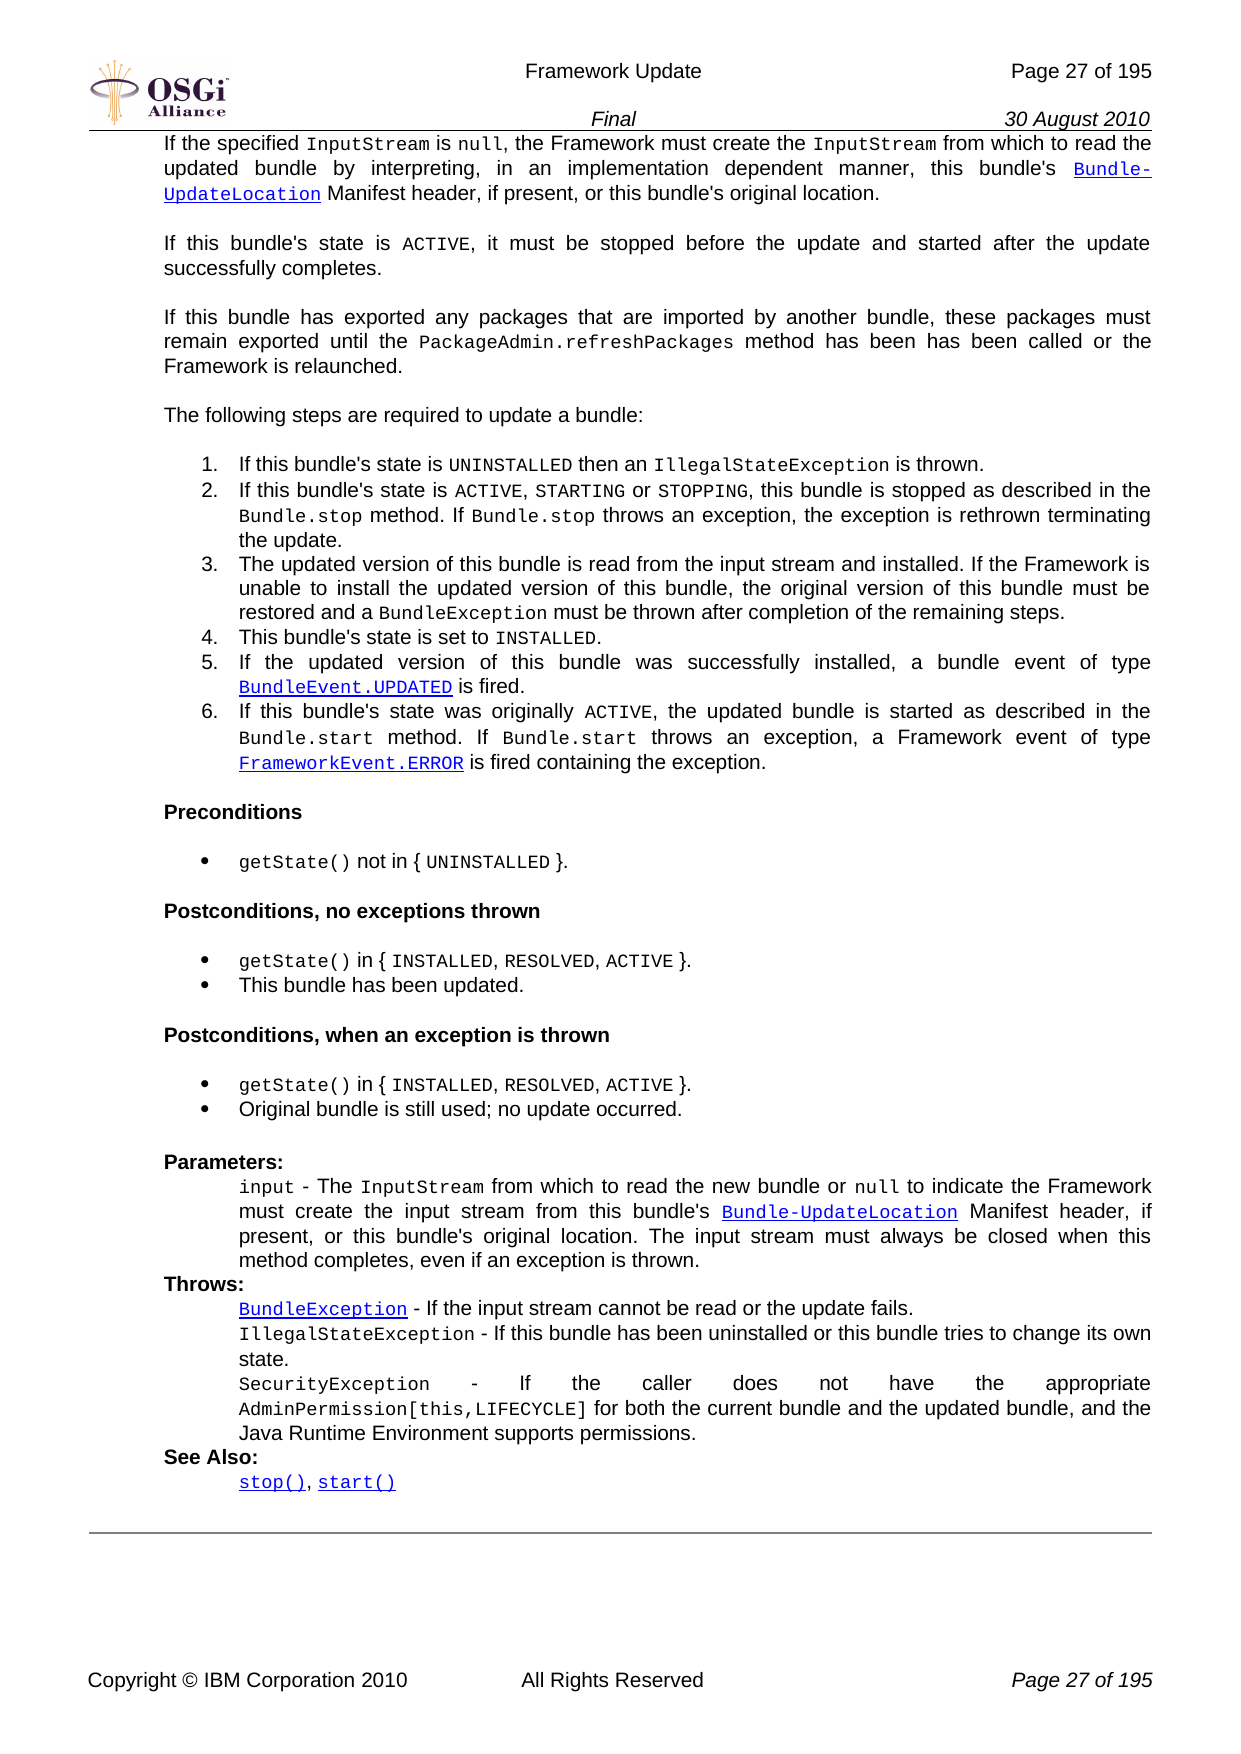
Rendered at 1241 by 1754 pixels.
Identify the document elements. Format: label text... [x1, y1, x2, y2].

list getState() in { INSTALLED, RESOLVED, ACTIVE }. [201, 948, 1152, 973]
text The following steps are required to update a bundle: [163, 403, 1152, 427]
list Original bundle is still used; no update occurred. [201, 1097, 1152, 1121]
list getState() in { INSTALLED, RESOLVED, ACTIVE }. [201, 1071, 1152, 1097]
list If this bundle's state is UNINSTALLED then an IllegalStateException is thrown. [201, 452, 1152, 477]
text IllegalStateException - If this bundle has been uninstalled or this bundle tries to change its own state. [238, 1321, 1152, 1370]
list The updated version of this bundle is read from the input stream and installed. If the Framework is unable to install the updated version of this bundle, the original version of this bundle must be restored and a BundleException must be thrown after completion of the remaining steps. [201, 552, 1152, 625]
text Preconditions [163, 800, 1152, 824]
text Postconditions, no exceptions thrown [163, 899, 1152, 923]
text If this bundle's state is ACTIVE, it must be stopped before the update and started after the update successfully completes. [163, 231, 1152, 280]
text stop(), start() [238, 1469, 1152, 1494]
picture [90, 60, 230, 125]
text SecurityException - If the caller does not have the appropriate AdminPermission[this,LIFECYCLE] for both the current bundle and the updated bundle, and the Java Runtime Environment supports permissions. [238, 1370, 1152, 1445]
list getState() not in { UNINSTALLED }. [201, 849, 1152, 874]
text Throws: [163, 1272, 1152, 1296]
text See Also: [163, 1445, 1152, 1469]
list If this bundle's state is ACTIVE, STARTING or STOPPING, this bundle is stopped as described in the Bundle.stop method. If Bundle.stop throws an exception, the exception is rethrown terminating the update. [201, 477, 1152, 552]
text BundleException - If the input stream cannot be read or the update fails. [238, 1296, 1152, 1321]
text Postconditions, when an exception is thrown [163, 1022, 1152, 1046]
text Parameters: [163, 1150, 1152, 1174]
text If the specified InputStream is null, the Framework must create the InputStream from which to read the updated bundle by interpreting, in an implementation dependent manner, this bundle's Bundle-UpdateLocation Manifest header, if present, or this bundle's original location. [163, 131, 1152, 206]
list This bundle has been updated. [201, 973, 1152, 997]
text input - The InputStream from which to read the new bundle or null to indicate the Framework must create the input stream from this bundle's Bundle-UpdateLocation Manifest header, if present, or this bundle's original location. The input stream must always be closed when this method completes, even if an exception is thrown. [238, 1174, 1152, 1272]
list If this bundle's state was originally ACTIVE, the updated bundle is started as described in the Bundle.start method. If Bundle.start throws an exception, a Framework event of type FrameworkEvent.ERROR is fired containing the exception. [201, 699, 1152, 775]
list If the updated version of this bundle was successfully installed, a bundle event of type BundleEvent.UPDATED is fired. [201, 650, 1152, 699]
list This bundle's state is set to INSTALLED. [201, 625, 1152, 650]
text If this bundle has exported any packages that are imported by another bundle, these packages must remain exported until the PackageAdmin.refreshPackages method has been has been called or the Framework is relaunched. [163, 305, 1152, 378]
